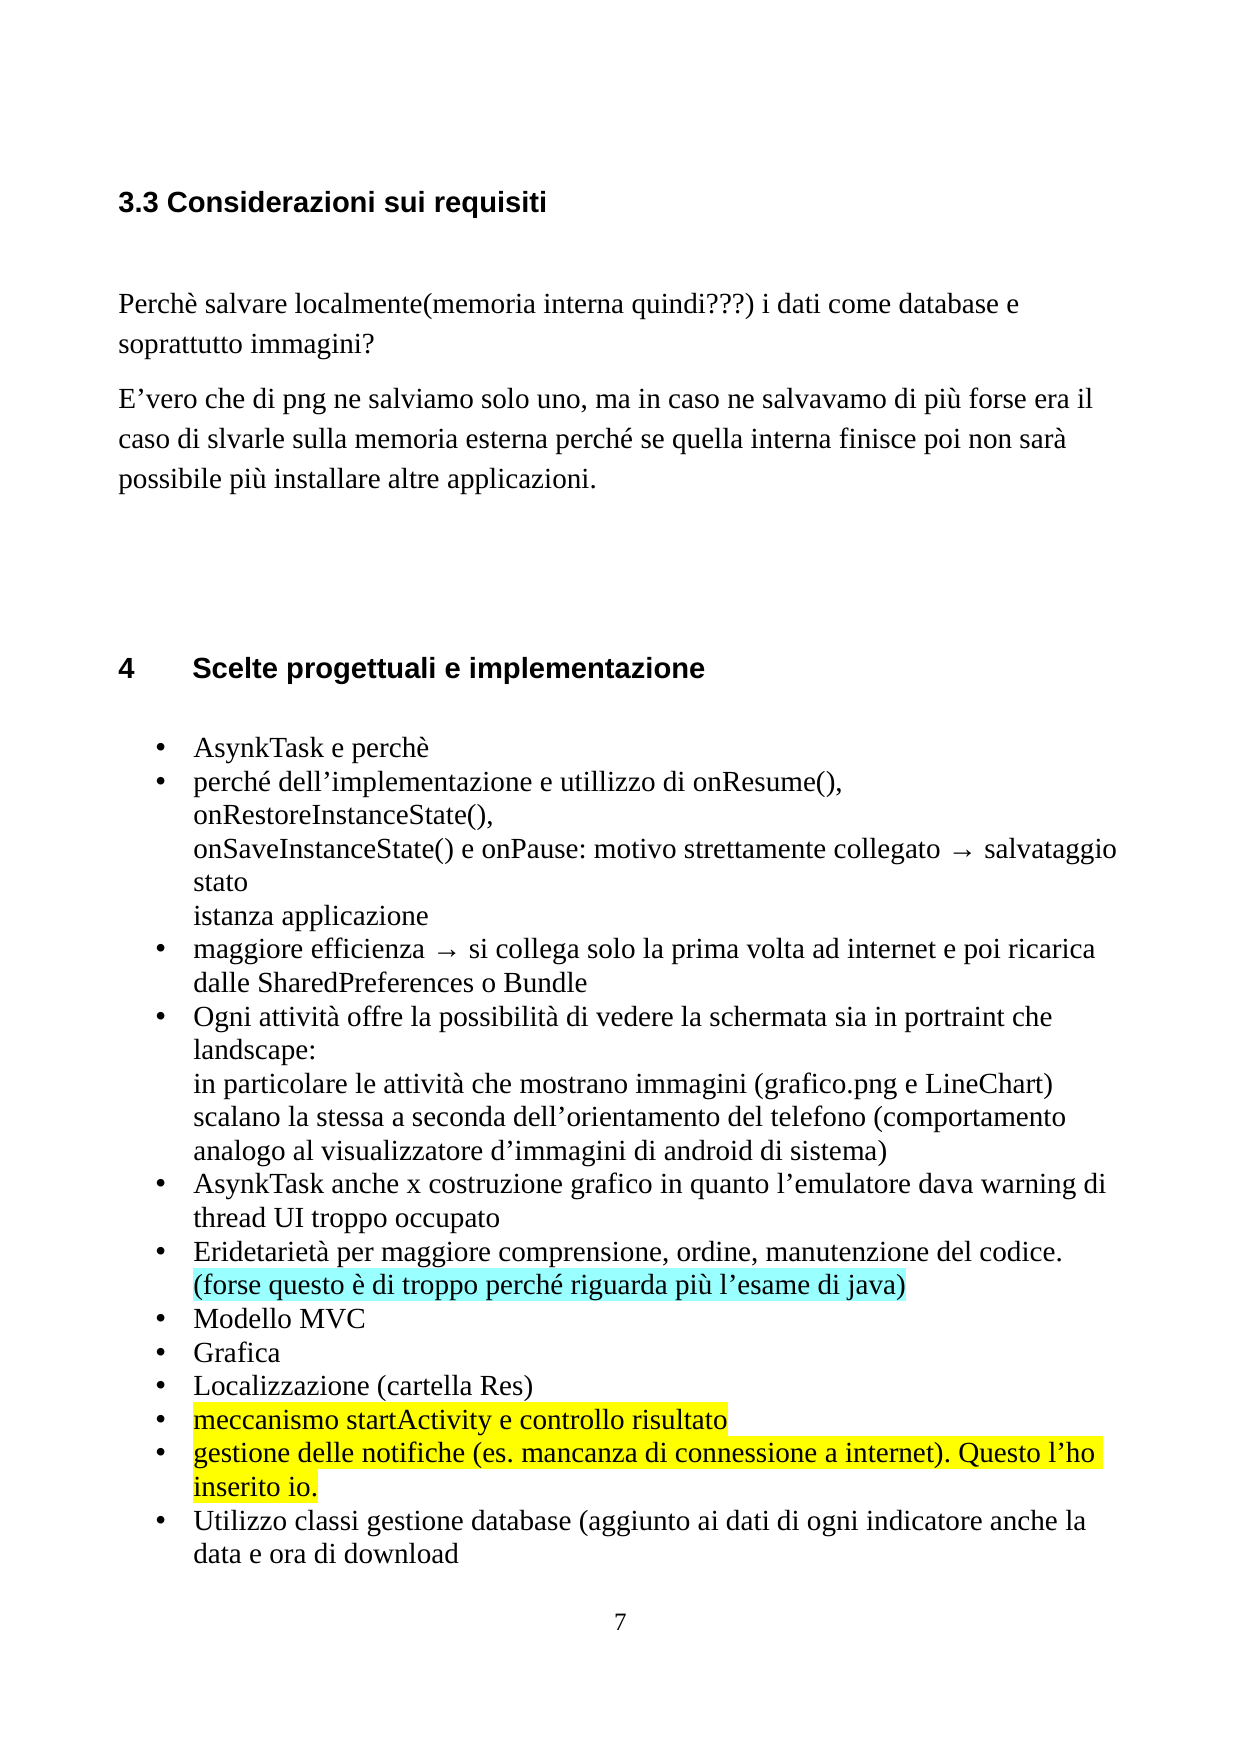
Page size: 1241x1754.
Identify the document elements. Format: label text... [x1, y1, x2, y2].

list perché dell’implementazione e utillizzo di onResume(), onRestoreInstanceState(), [156, 764, 1122, 831]
list maggiore efficienza → si collega solo la prima volta ad internet e poi ricarica dalle SharedPreferences o Bundle [156, 932, 1122, 999]
list istanza applicazione [156, 898, 1122, 932]
list (forse questo è di troppo perché riguarda più l’esame di java) [156, 1267, 1122, 1301]
list onSaveInstanceState() e onPause: motivo strettamente collegato → salvataggio stato [156, 831, 1122, 898]
list AsynkTask anche x costruzione grafico in quanto l’emulatore dava warning di thread UI troppo occupato [156, 1167, 1122, 1234]
list Ogni attività offre la possibilità di vedere la schermata sia in portraint che landscape: [156, 999, 1122, 1066]
text E’vero che di png ne salviamo solo uno, ma in caso ne salvavamo di più forse era il caso di slvarle sulla memoria esterna perché se quella interna finisce poi non sarà possibile più installare altre applicazioni. [118, 381, 1122, 495]
list gestione delle notifiche (es. mancanza di connessione a internet). Questo l’ho inserito io. [156, 1436, 1122, 1503]
list Grafica [156, 1335, 1122, 1368]
list Modello MVC [156, 1301, 1122, 1335]
list meccanismo startActivity e controllo risultato [156, 1402, 1122, 1436]
list in particolare le attività che mostrano immagini (grafico.png e LineChart) scalano la stessa a seconda dell’orientamento del telefono (comportamento analogo al visualizzatore d’immagini di android di sistema) [156, 1066, 1122, 1167]
list Localizzazione (cartella Res) [156, 1368, 1122, 1402]
subtitle 3.3 Considerazioni sui requisiti [118, 185, 1122, 218]
list AsynkTask e perchè [156, 730, 1122, 764]
list Utilizzo classi gestione database (aggiunto ai dati di ogni indicatore anche la data e ora di download [156, 1503, 1122, 1570]
list Eridetarietà per maggiore comprensione, ordine, manutenzione del codice. [156, 1234, 1122, 1267]
text Perchè salvare localmente(memoria interna quindi???) i dati come database e soprattutto immagini? [118, 286, 1122, 359]
subtitle 4 Scelte progettuali e implementazione [118, 651, 1122, 684]
